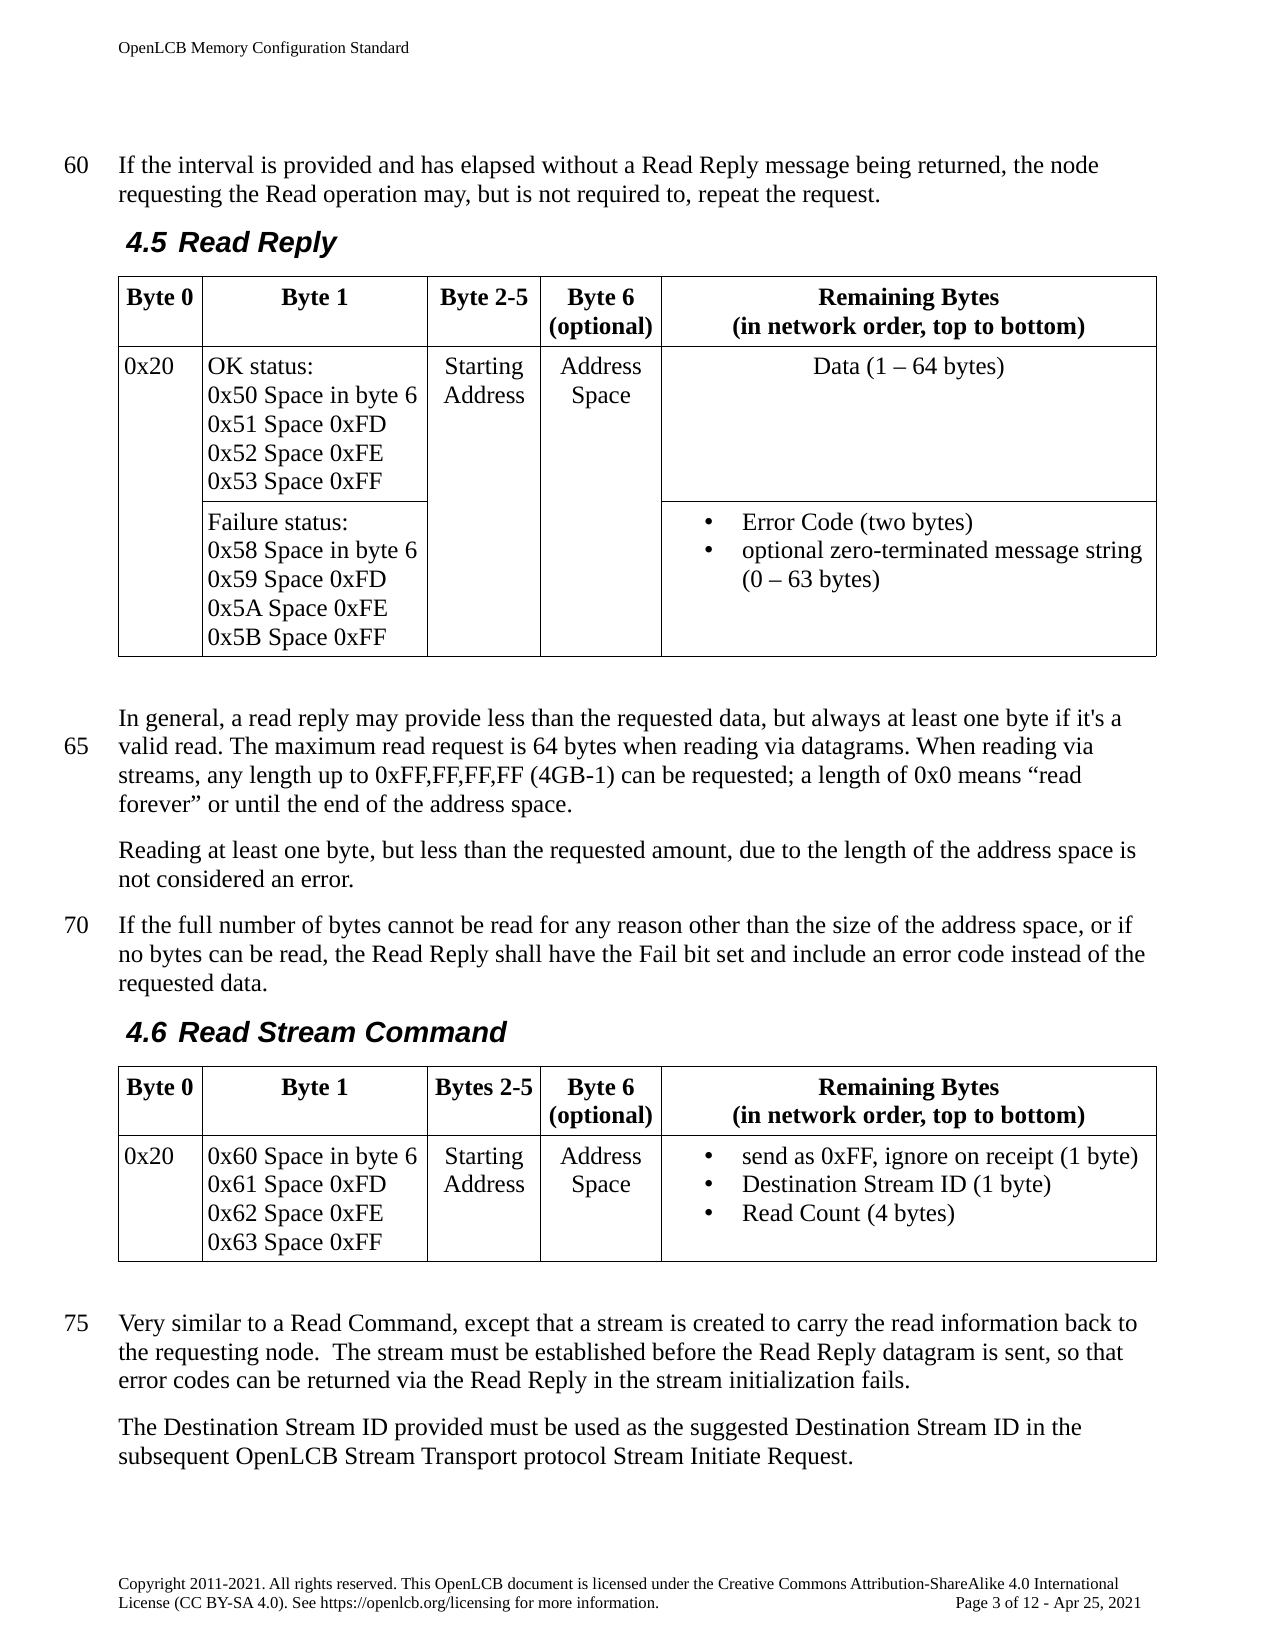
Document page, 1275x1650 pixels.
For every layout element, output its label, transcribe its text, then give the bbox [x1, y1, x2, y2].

table_cell Address Space [541, 1136, 661, 1261]
subtitle Read Stream Command [118, 1014, 1157, 1048]
table_cell 0x20 [119, 347, 202, 656]
table_cell Starting Address [428, 1136, 540, 1261]
text In general, a read reply may provide less than the requested data, but always at least one byte if it's a valid read. The maximum read request is 64 bytes when reading via datagrams. When reading via streams, any length up to 0xFF,FF,FF,FF (4GB-1) can be requested; a length of 0x0 means “read forever” or until the end of the address space. [118, 703, 1157, 818]
table_header Byte 0 [119, 277, 202, 346]
table_header Byte 0 [119, 1067, 202, 1135]
table_header Remaining Bytes (in network order, top to bottom) [662, 1067, 1156, 1135]
table_cell 0x60 Space in byte 6 0x61 Space 0xFD 0x62 Space 0xFE 0x63 Space 0xFF [203, 1136, 427, 1261]
table_header Byte 1 [203, 1067, 427, 1135]
table_header Byte 6 (optional) [541, 1067, 661, 1135]
text The Destination Stream ID provided must be used as the suggested Destination Stream ID in the subsequent OpenLCB Stream Transport protocol Stream Initiate Request. [118, 1412, 1157, 1469]
subtitle Read Reply [118, 225, 1157, 259]
table_cell Error Code (two bytes) optional zero-terminated message string (0 – 63 bytes) [662, 502, 1156, 656]
table_header Byte 6 (optional) [541, 277, 661, 346]
table_cell Address Space [541, 347, 661, 656]
table_cell Data (1 – 64 bytes) [662, 347, 1156, 501]
table_header Byte 1 [203, 277, 427, 346]
table_cell OK status: 0x50 Space in byte 6 0x51 Space 0xFD 0x52 Space 0xFE 0x53 Space 0xFF [203, 347, 427, 501]
table_header Byte 2-5 [428, 277, 540, 346]
text Very similar to a Read Command, except that a stream is created to carry the read information back to the requesting node. The stream must be established before the Read Reply datagram is sent, so that error codes can be returned via the Read Reply in the stream initialization fails. [118, 1308, 1157, 1394]
table_cell Failure status: 0x58 Space in byte 6 0x59 Space 0xFD 0x5A Space 0xFE 0x5B Space 0xFF [203, 502, 427, 656]
table_cell 0x20 [119, 1136, 202, 1261]
table_header Bytes 2-5 [428, 1067, 540, 1135]
text Reading at least one byte, but less than the requested amount, due to the length of the address space is not considered an error. [118, 835, 1157, 893]
table_cell send as 0xFF, ignore on receipt (1 byte) Destination Stream ID (1 byte) Read Count (4 bytes) [662, 1136, 1156, 1261]
text If the interval is provided and has elapsed without a Read Reply message being returned, the node requesting the Read operation may, but is not required to, repeat the request. [118, 150, 1157, 207]
text If the full number of bytes cannot be read for any reason other than the size of the address space, or if no bytes can be read, the Read Reply shall have the Fail bit set and include an error code instead of the requested data. [118, 911, 1157, 997]
table_cell Starting Address [428, 347, 540, 656]
table_header Remaining Bytes (in network order, top to bottom) [662, 277, 1156, 346]
